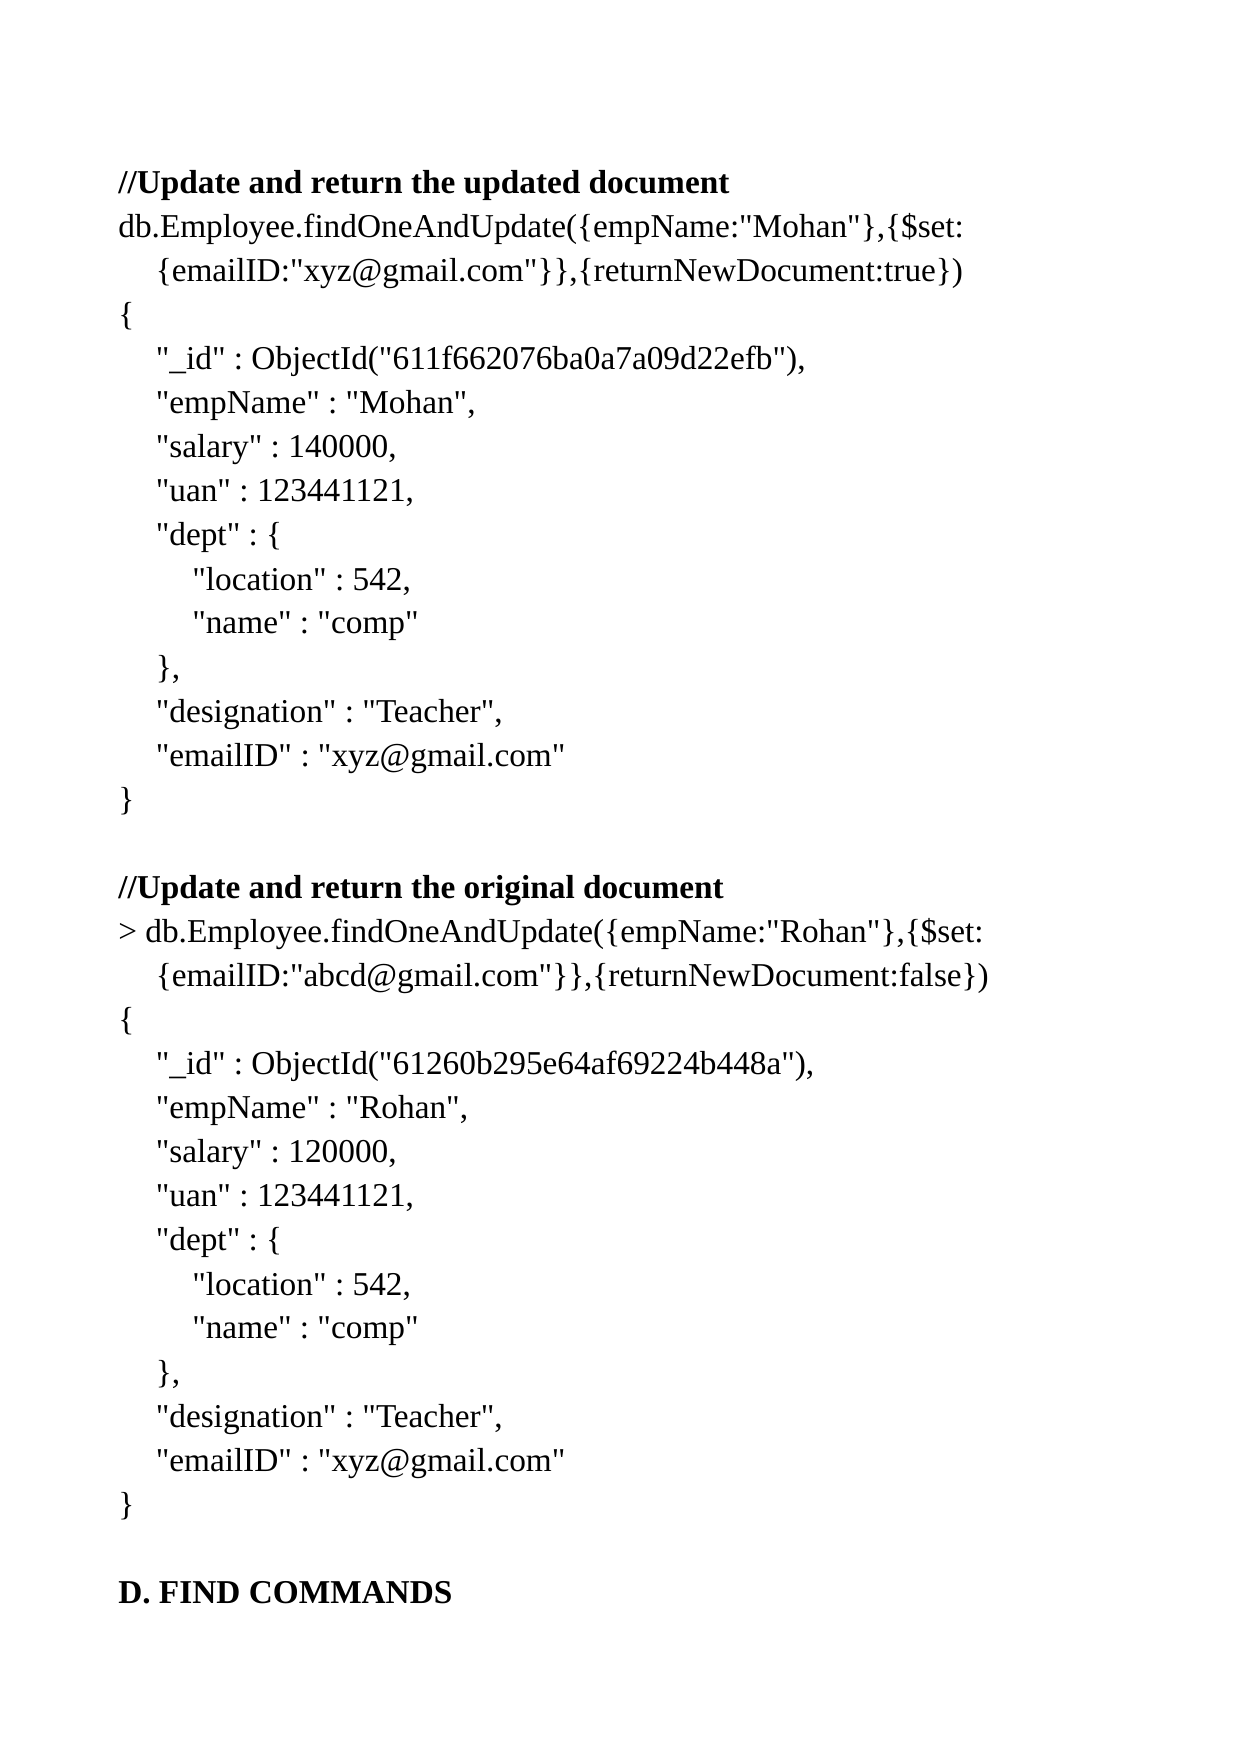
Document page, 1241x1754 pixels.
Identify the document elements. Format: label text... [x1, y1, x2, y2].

text "name" : "comp" [118, 1308, 1122, 1346]
text "empName" : "Mohan", [118, 382, 1122, 421]
text "emailID" : "xyz@gmail.com" [118, 735, 1122, 773]
text }, [118, 1352, 1122, 1390]
text "name" : "comp" [118, 603, 1122, 641]
text "_id" : ObjectId("611f662076ba0a7a09d22efb"), [118, 338, 1122, 377]
text { [118, 294, 1122, 333]
text "empName" : "Rohan", [118, 1087, 1122, 1126]
text //Update and return the original document [118, 867, 1122, 906]
text "uan" : 123441121, [118, 471, 1122, 509]
text "salary" : 140000, [118, 427, 1122, 465]
text { [118, 999, 1122, 1038]
text } [118, 1484, 1122, 1522]
text //Update and return the updated document [118, 162, 1122, 201]
text "designation" : "Teacher", [118, 1396, 1122, 1434]
text "dept" : { [118, 515, 1122, 553]
text "location" : 542, [118, 1264, 1122, 1302]
text db.Employee.findOneAndUpdate({empName:"Mohan"},{$set:{emailID:"xyz@gmail.com"}},{returnNewDocument:true}) [118, 206, 1122, 289]
text } [118, 779, 1122, 817]
text "designation" : "Teacher", [118, 691, 1122, 729]
text "location" : 542, [118, 559, 1122, 597]
text D. FIND COMMANDS [118, 1572, 1122, 1611]
text "salary" : 120000, [118, 1132, 1122, 1170]
text }, [118, 647, 1122, 685]
text "emailID" : "xyz@gmail.com" [118, 1440, 1122, 1478]
text "dept" : { [118, 1220, 1122, 1258]
text "uan" : 123441121, [118, 1176, 1122, 1214]
text > db.Employee.findOneAndUpdate({empName:"Rohan"},{$set:{emailID:"abcd@gmail.com"}},{returnNewDocument:false}) [118, 911, 1122, 994]
text "_id" : ObjectId("61260b295e64af69224b448a"), [118, 1043, 1122, 1082]
